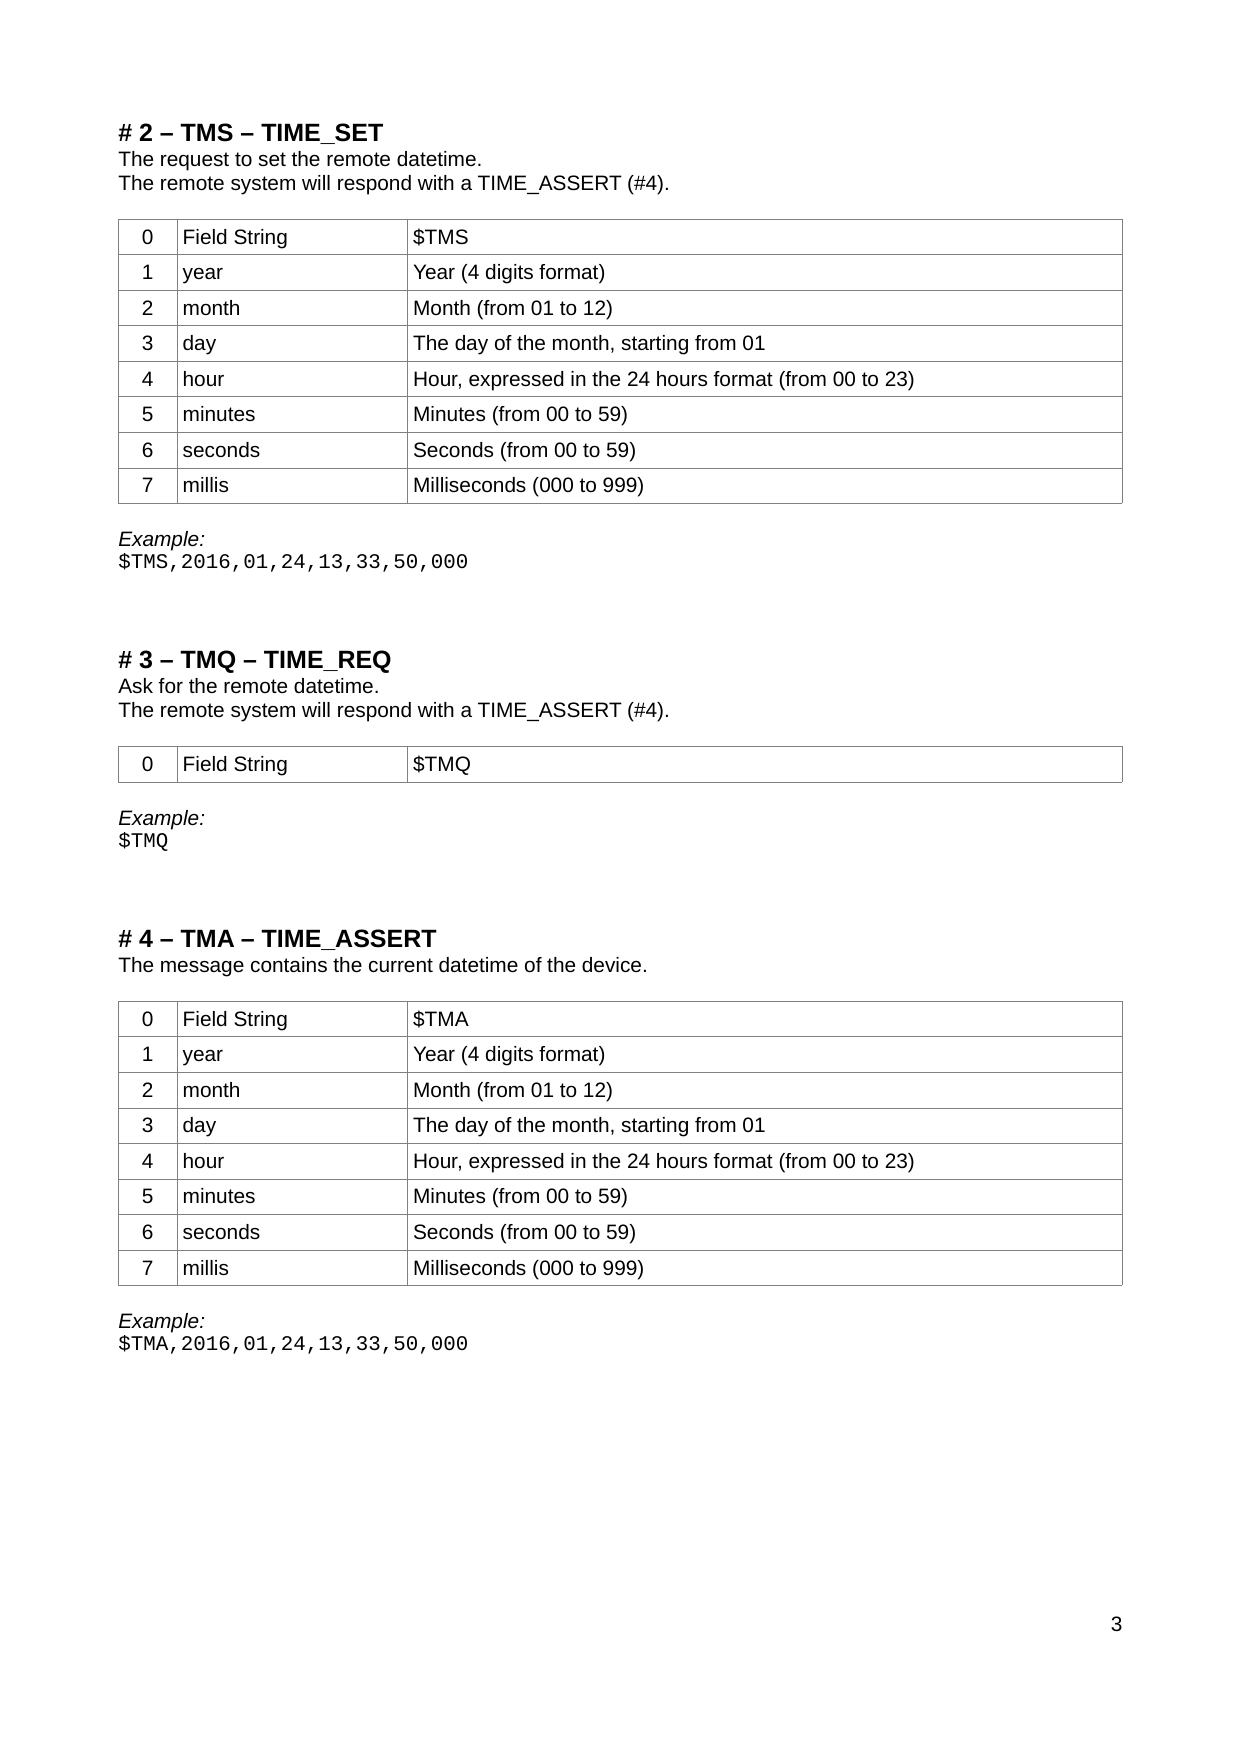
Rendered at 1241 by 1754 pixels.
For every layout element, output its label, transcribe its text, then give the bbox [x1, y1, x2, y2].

table_cell Month (from 01 to 12) [408, 1073, 1122, 1107]
text # 4 – TMA – TIME_ASSERT [118, 924, 1122, 953]
text # 2 – TMS – TIME_SET [118, 118, 1122, 147]
table_cell year [178, 1037, 407, 1072]
table_cell 6 [119, 433, 177, 467]
table_cell day [178, 326, 407, 361]
table_cell 1 [119, 1037, 177, 1072]
table_cell Minutes (from 00 to 59) [408, 397, 1122, 432]
text Example: [118, 1309, 1122, 1333]
table_cell Seconds (from 00 to 59) [408, 433, 1122, 467]
table_header Field String [178, 747, 407, 782]
table_cell seconds [178, 1215, 407, 1249]
table_cell 3 [119, 326, 177, 361]
table_cell Minutes (from 00 to 59) [408, 1180, 1122, 1214]
table_cell Seconds (from 00 to 59) [408, 1215, 1122, 1249]
table_header $TMS [408, 220, 1122, 254]
table_cell 7 [119, 1251, 177, 1285]
table_header $TMA [408, 1002, 1122, 1036]
text The remote system will respond with a TIME_ASSERT (#4). [118, 171, 1122, 195]
table_header 0 [119, 1002, 177, 1036]
text $TMS,2016,01,24,13,33,50,000 [118, 551, 1122, 574]
table_cell 3 [119, 1109, 177, 1143]
table_header 0 [119, 220, 177, 254]
table_header 0 [119, 747, 177, 782]
table_cell seconds [178, 433, 407, 467]
table_cell Milliseconds (000 to 999) [408, 469, 1122, 503]
table_cell 2 [119, 1073, 177, 1107]
text The remote system will respond with a TIME_ASSERT (#4). [118, 698, 1122, 722]
table_cell hour [178, 1144, 407, 1178]
table_cell Milliseconds (000 to 999) [408, 1251, 1122, 1285]
table_header Field String [178, 220, 407, 254]
table_cell Hour, expressed in the 24 hours format (from 00 to 23) [408, 1144, 1122, 1178]
table_cell 1 [119, 255, 177, 290]
table_header Field String [178, 1002, 407, 1036]
text The request to set the remote datetime. [118, 147, 1122, 171]
table_cell millis [178, 469, 407, 503]
table_cell month [178, 1073, 407, 1107]
text The message contains the current datetime of the device. [118, 953, 1122, 977]
table_cell 6 [119, 1215, 177, 1249]
table_cell Month (from 01 to 12) [408, 291, 1122, 325]
table_cell 5 [119, 397, 177, 432]
table_cell 4 [119, 1144, 177, 1178]
table_cell minutes [178, 397, 407, 432]
table_cell The day of the month, starting from 01 [408, 326, 1122, 361]
text # 3 – TMQ – TIME_REQ [118, 646, 1122, 674]
text $TMQ [118, 830, 1122, 853]
text Example: [118, 527, 1122, 551]
table_cell 7 [119, 469, 177, 503]
text Example: [118, 806, 1122, 830]
table_cell Hour, expressed in the 24 hours format (from 00 to 23) [408, 362, 1122, 396]
table_cell Year (4 digits format) [408, 255, 1122, 290]
table_cell 4 [119, 362, 177, 396]
text Ask for the remote datetime. [118, 674, 1122, 698]
table_cell hour [178, 362, 407, 396]
table_cell day [178, 1109, 407, 1143]
table_cell minutes [178, 1180, 407, 1214]
table_cell 2 [119, 291, 177, 325]
table_cell Year (4 digits format) [408, 1037, 1122, 1072]
table_cell month [178, 291, 407, 325]
text $TMA,2016,01,24,13,33,50,000 [118, 1333, 1122, 1357]
table_header $TMQ [408, 747, 1122, 782]
table_cell The day of the month, starting from 01 [408, 1109, 1122, 1143]
table_cell year [178, 255, 407, 290]
table_cell 5 [119, 1180, 177, 1214]
table_cell millis [178, 1251, 407, 1285]
